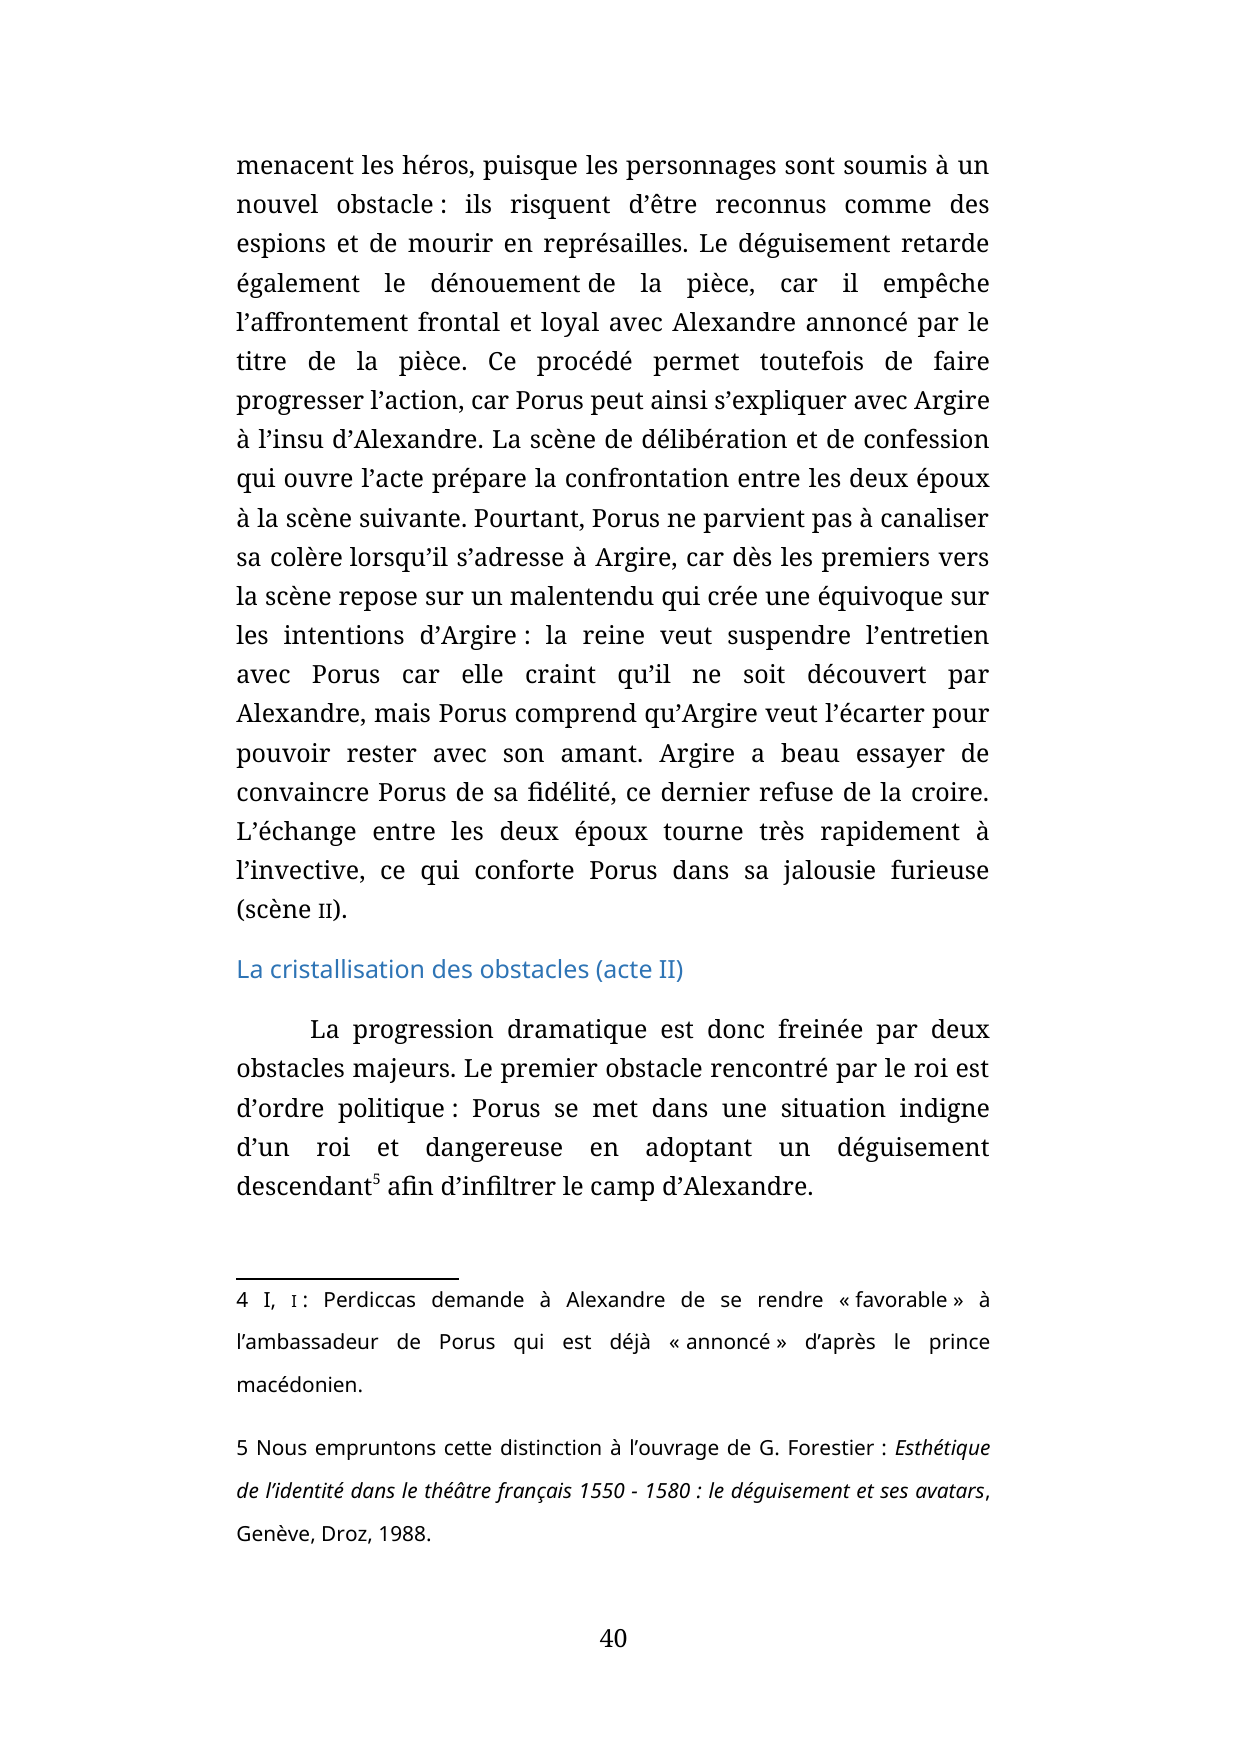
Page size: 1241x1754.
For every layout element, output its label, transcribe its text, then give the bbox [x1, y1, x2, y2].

text La progression dramatique est donc freinée par deux obstacles majeurs. Le premier obstacle rencontré par le roi est d’ordre politique : Porus se met dans une situation indigne d’un roi et dangereuse en adoptant un déguisement descendant afin d’infiltrer le camp d’Alexandre. [236, 1012, 990, 1203]
text Nous empruntons cette distinction à l’ouvrage de G. Forestier : Esthétique de l’identité dans le théâtre français 1550 - 1580 : le déguisement et ses avatars, Genève, Droz, 1988. [236, 1433, 990, 1547]
text I, i : Perdiccas demande à Alexandre de se rendre « favorable » à l’ambassadeur de Porus qui est déjà « annoncé » d’après le prince macédonien. [236, 1285, 990, 1398]
text menacent les héros, puisque les personnages sont soumis à un nouvel obstacle : ils risquent d’être reconnus comme des espions et de mourir en représailles. Le déguisement retarde également le dénouement de la pièce, car il empêche l’affrontement frontal et loyal avec Alexandre annoncé par le titre de la pièce. Ce procédé permet toutefois de faire progresser l’action, car Porus peut ainsi s’expliquer avec Argire à l’insu d’Alexandre. La scène de délibération et de confession qui ouvre l’acte prépare la confrontation entre les deux époux à la scène suivante. Pourtant, Porus ne parvient pas à canaliser sa colère lorsqu’il s’adresse à Argire, car dès les premiers vers la scène repose sur un malentendu qui crée une équivoque sur les intentions d’Argire : la reine veut suspendre l’entretien avec Porus car elle craint qu’il ne soit découvert par Alexandre, mais Porus comprend qu’Argire veut l’écarter pour pouvoir rester avec son amant. Argire a beau essayer de convaincre Porus de sa fidélité, ce dernier refuse de la croire. L’échange entre les deux époux tourne très rapidement à l’invective, ce qui conforte Porus dans sa jalousie furieuse (scène ii). [236, 148, 990, 926]
subtitle La cristallisation des obstacles (acte II) [236, 952, 990, 986]
